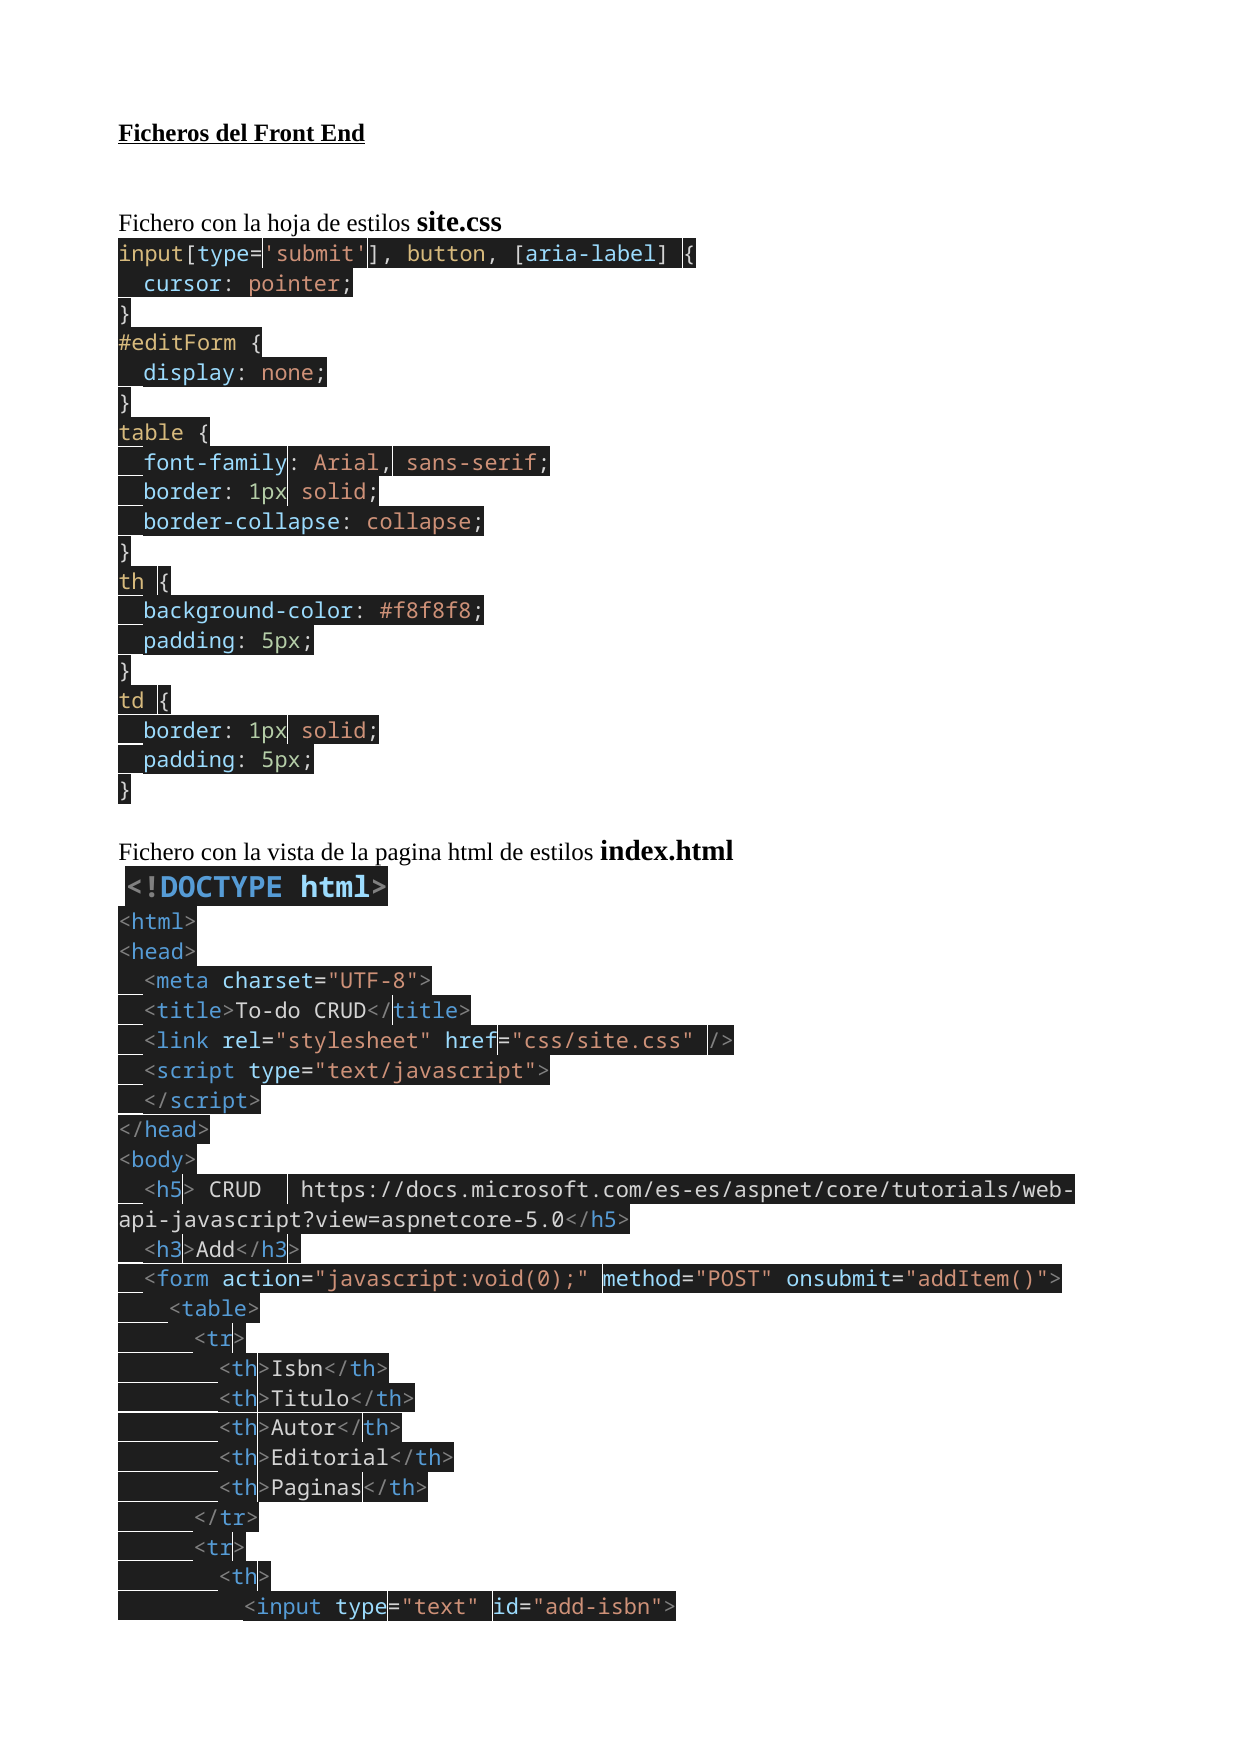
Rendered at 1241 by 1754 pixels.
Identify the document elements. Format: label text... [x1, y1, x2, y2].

text <th> [118, 1561, 1122, 1591]
text } [118, 297, 1122, 327]
text <html> [118, 906, 1122, 936]
text <th>Autor</th> [118, 1412, 1122, 1442]
text } [118, 655, 1122, 685]
text <th>Paginas</th> [118, 1472, 1122, 1502]
text th { [118, 566, 1122, 595]
text td { [118, 685, 1122, 714]
text <input type="text" id="add-isbn"> [118, 1591, 1122, 1621]
text <form action="javascript:void(0);" method="POST" onsubmit="addItem()"> [118, 1263, 1122, 1293]
text </script> [118, 1085, 1122, 1114]
text <th>Editorial</th> [118, 1442, 1122, 1472]
text <h5> CRUD https://docs.microsoft.com/es-es/aspnet/core/tutorials/web-api-javascript?view=aspnetcore-5.0</h5> [118, 1174, 1122, 1234]
text Fichero con la vista de la pagina html de estilos index.html [118, 833, 1122, 866]
text display: none; [118, 357, 1122, 387]
text input[type='submit'], button, [aria-label] { [118, 238, 1122, 268]
text Ficheros del Front End [118, 118, 1122, 147]
text table { [118, 417, 1122, 446]
text font-family: Arial, sans-serif; [118, 446, 1122, 476]
text <h3>Add</h3> [118, 1234, 1122, 1263]
text <tr> [118, 1323, 1122, 1353]
text <script type="text/javascript"> [118, 1055, 1122, 1085]
text padding: 5px; [118, 625, 1122, 655]
text <meta charset="UTF-8"> [118, 966, 1122, 995]
text </head> [118, 1114, 1122, 1144]
text <title>To-do CRUD</title> [118, 995, 1122, 1025]
text <!DOCTYPE html> [118, 866, 1122, 906]
text padding: 5px; [118, 744, 1122, 774]
text background-color: #f8f8f8; [118, 595, 1122, 625]
text } [118, 536, 1122, 566]
text <th>Titulo</th> [118, 1383, 1122, 1412]
text } [118, 387, 1122, 417]
text <head> [118, 936, 1122, 966]
text <tr> [118, 1532, 1122, 1561]
text } [118, 774, 1122, 804]
text <link rel="stylesheet" href="css/site.css" /> [118, 1025, 1122, 1055]
text #editForm { [118, 327, 1122, 357]
text border-collapse: collapse; [118, 506, 1122, 536]
text cursor: pointer; [118, 268, 1122, 297]
text </tr> [118, 1502, 1122, 1532]
text <body> [118, 1144, 1122, 1174]
text Fichero con la hoja de estilos site.css [118, 204, 1122, 238]
text <th>Isbn</th> [118, 1353, 1122, 1383]
text <table> [118, 1293, 1122, 1323]
text border: 1px solid; [118, 714, 1122, 744]
text border: 1px solid; [118, 476, 1122, 506]
